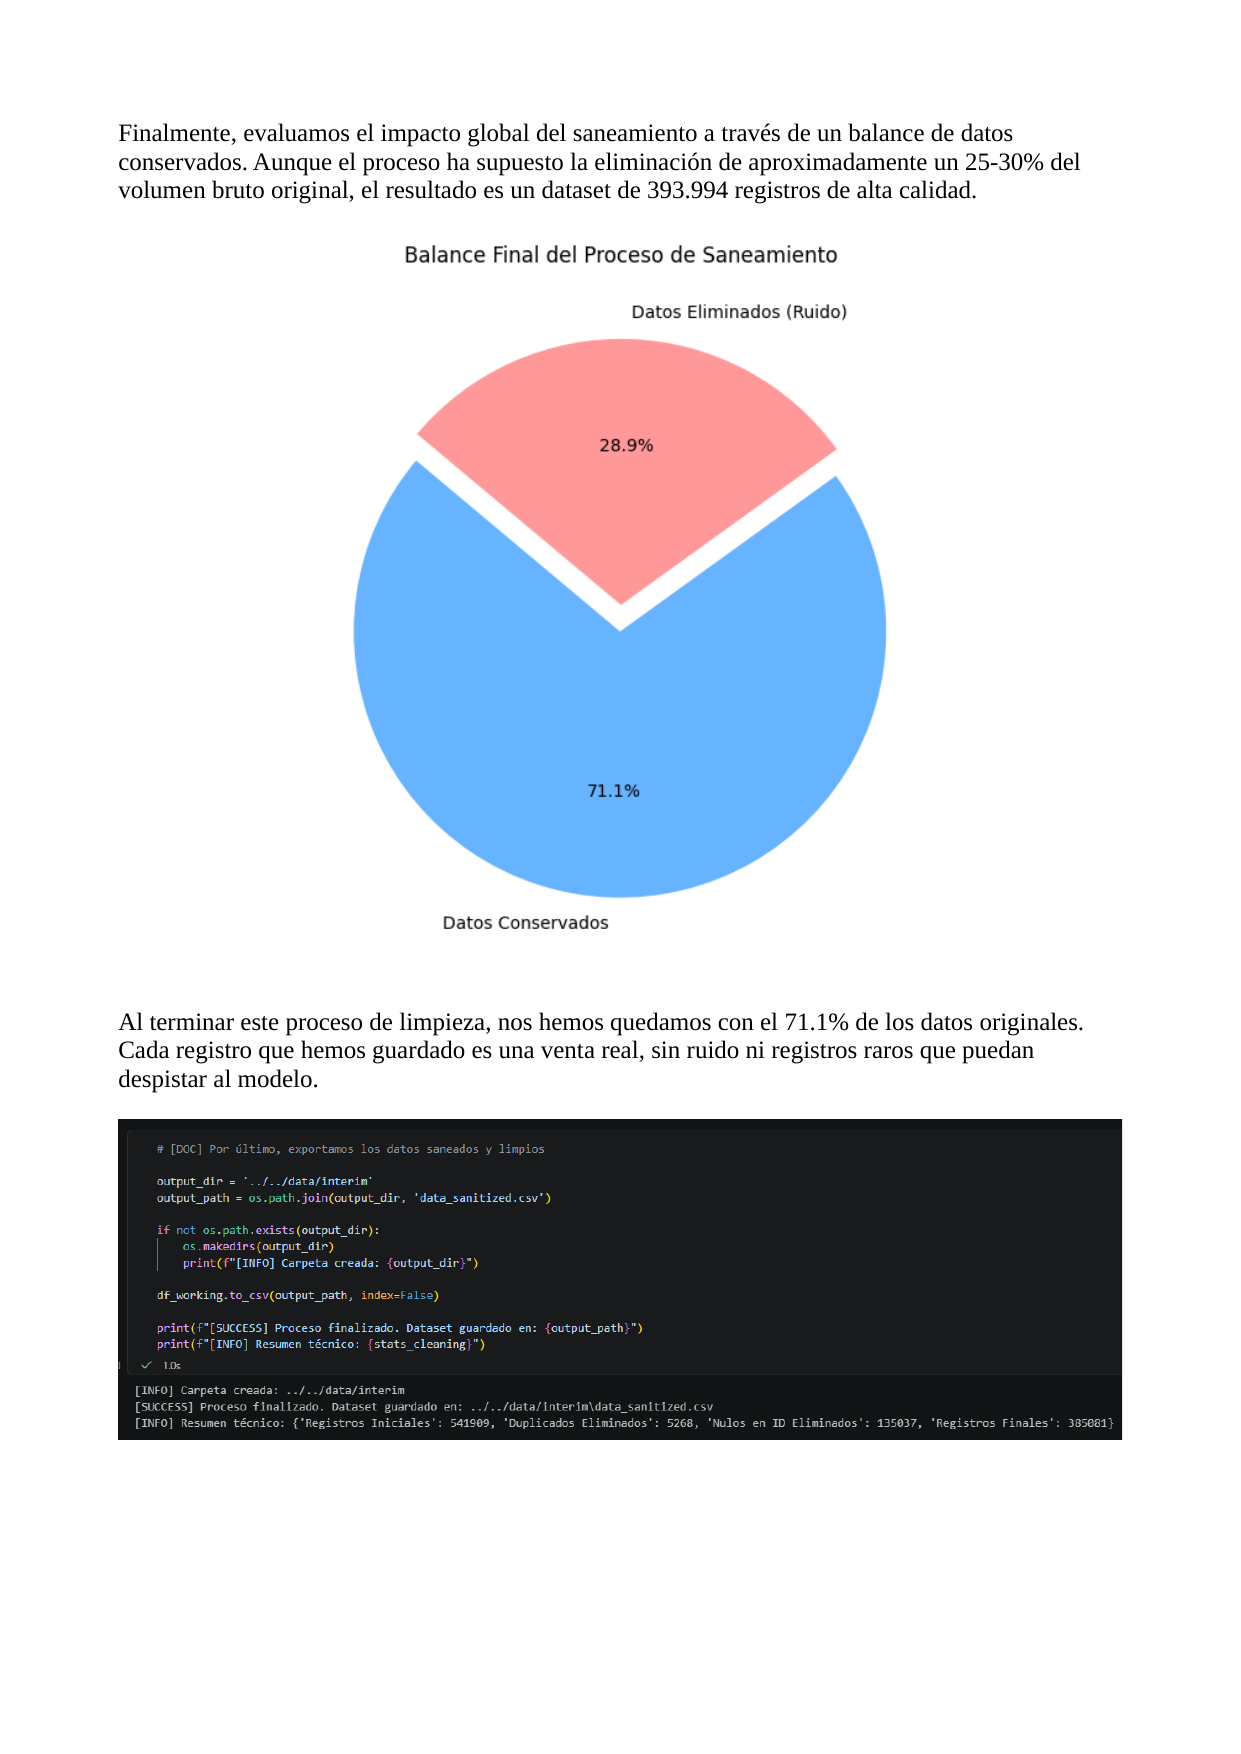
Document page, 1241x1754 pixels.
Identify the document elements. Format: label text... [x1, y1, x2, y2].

picture [276, 233, 964, 950]
picture [118, 1119, 1123, 1440]
text Al terminar este proceso de limpieza, nos hemos quedamos con el 71.1% de los datos originales. Cada registro que hemos guardado es una venta real, sin ruido ni registros raros que puedan despistar al modelo. [118, 1007, 1122, 1093]
text Finalmente, evaluamos el impacto global del saneamiento a través de un balance de datos conservados. Aunque el proceso ha supuesto la eliminación de aproximadamente un 25-30% del volumen bruto original, el resultado es un dataset de 393.994 registros de alta calidad. [118, 118, 1122, 204]
